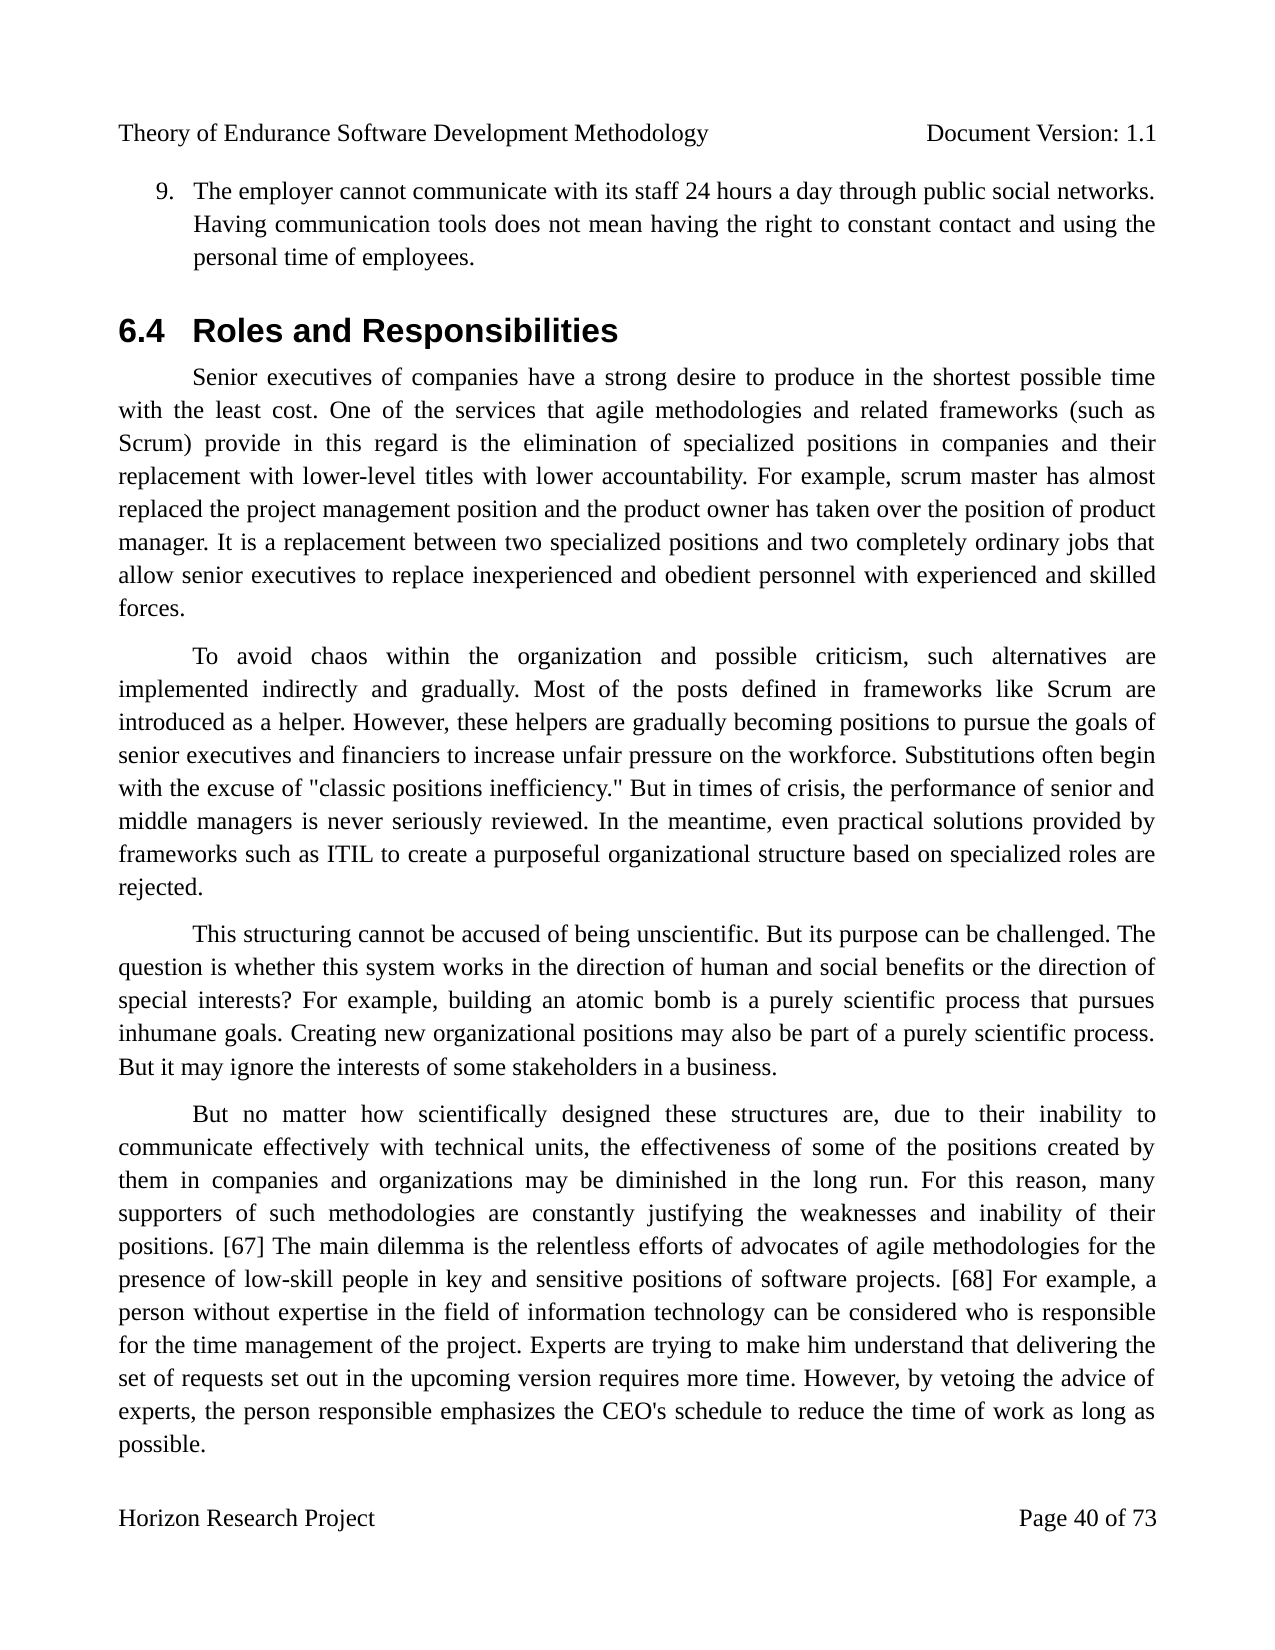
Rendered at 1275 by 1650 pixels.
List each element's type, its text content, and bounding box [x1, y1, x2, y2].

text To avoid chaos within the organization and possible criticism, such alternatives are implemented indirectly and gradually. Most of the posts defined in frameworks like Scrum are introduced as a helper. However, these helpers are gradually becoming positions to pursue the goals of senior executives and financiers to increase unfair pressure on the workforce. Substitutions often begin with the excuse of "classic positions inefficiency." But in times of crisis, the performance of senior and middle managers is never seriously reviewed. In the meantime, even practical solutions provided by frameworks such as ITIL to create a purposeful organizational structure based on specialized roles are rejected. [118, 641, 1157, 901]
text Senior executives of companies have a strong desire to produce in the shortest possible time with the least cost. One of the services that agile methodologies and related frameworks (such as Scrum) provide in this regard is the elimination of specialized positions in companies and their replacement with lower-level titles with lower accountability. For example, scrum master has almost replaced the project management position and the product owner has taken over the position of product manager. It is a replacement between two specialized positions and two completely ordinary jobs that allow senior executives to replace inexperienced and obedient personnel with experienced and skilled forces. [118, 362, 1157, 622]
list The employer cannot communicate with its staff 24 hours a day through public social networks. Having communication tools does not mean having the right to constant contact and using the personal time of employees. [156, 176, 1157, 271]
subtitle Roles and Responsibilities [118, 311, 1157, 349]
text But no matter how scientifically designed these structures are, due to their inability to communicate effectively with technical units, the effectiveness of some of the positions created by them in companies and organizations may be diminished in the long run. For this reason, many supporters of such methodologies are constantly justifying the weaknesses and inability of their positions. [67] The main dilemma is the relentless efforts of advocates of agile methodologies for the presence of low-skill people in key and sensitive positions of software projects. [68] For example, a person without expertise in the field of information technology can be considered who is responsible for the time management of the project. Experts are trying to make him understand that delivering the set of requests set out in the upcoming version requires more time. However, by vetoing the advice of experts, the person responsible emphasizes the CEO's schedule to reduce the time of work as long as possible. [118, 1099, 1157, 1458]
text This structuring cannot be accused of being unscientific. But its purpose can be challenged. The question is whether this system works in the direction of human and social benefits or the direction of special interests? For example, building an atomic bomb is a purely scientific process that pursues inhumane goals. Creating new organizational positions may also be part of a purely scientific process. But it may ignore the interests of some stakeholders in a business. [118, 919, 1157, 1080]
